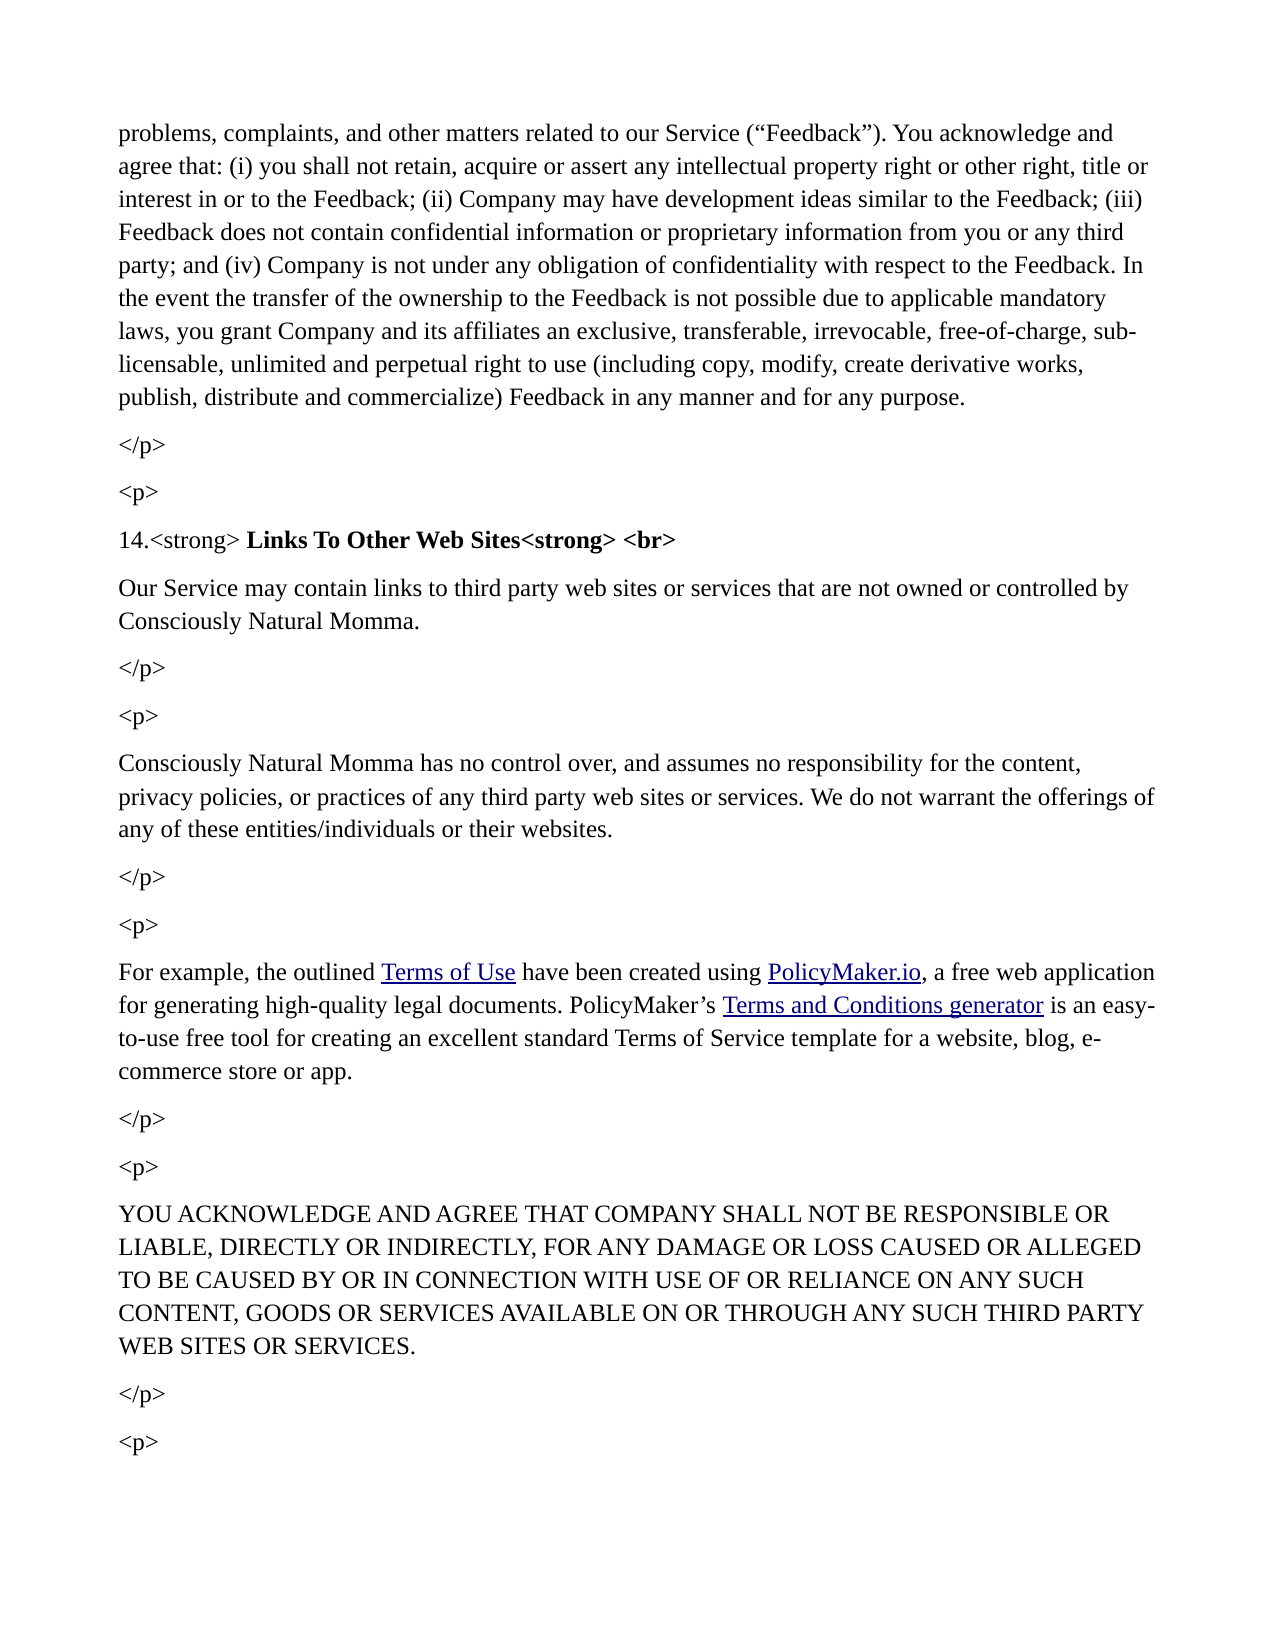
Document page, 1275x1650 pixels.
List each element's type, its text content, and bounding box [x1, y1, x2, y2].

text YOU ACKNOWLEDGE AND AGREE THAT COMPANY SHALL NOT BE RESPONSIBLE OR LIABLE, DIRECTLY OR INDIRECTLY, FOR ANY DAMAGE OR LOSS CAUSED OR ALLEGED TO BE CAUSED BY OR IN CONNECTION WITH USE OF OR RELIANCE ON ANY SUCH CONTENT, GOODS OR SERVICES AVAILABLE ON OR THROUGH ANY SUCH THIRD PARTY WEB SITES OR SERVICES. [118, 1199, 1157, 1360]
text </p> [118, 1379, 1157, 1408]
text </p> [118, 653, 1157, 682]
text Our Service may contain links to third party web sites or services that are not owned or controlled by Consciously Natural Momma. [118, 573, 1157, 634]
text problems, complaints, and other matters related to our Service (“Feedback”). You acknowledge and agree that: (i) you shall not retain, acquire or assert any intellectual property right or other right, title or interest in or to the Feedback; (ii) Company may have development ideas similar to the Feedback; (iii) Feedback does not contain confidential information or proprietary information from you or any third party; and (iv) Company is not under any obligation of confidentiality with respect to the Feedback. In the event the transfer of the ownership to the Feedback is not possible due to applicable mandatory laws, you grant Company and its affiliates an exclusive, transferable, irrevocable, free-of-charge, sub-licensable, unlimited and perpetual right to use (including copy, modify, create derivative works, publish, distribute and commercialize) Feedback in any manner and for any purpose. [118, 118, 1157, 411]
text 14.<strong> Links To Other Web Sites<strong> <br> [118, 525, 1157, 554]
text Consciously Natural Momma has no control over, and assumes no responsibility for the content, privacy policies, or practices of any third party web sites or services. We do not warrant the offerings of any of these entities/individuals or their websites. [118, 748, 1157, 843]
text <p> [118, 1427, 1157, 1455]
text <p> [118, 910, 1157, 938]
text <p> [118, 1152, 1157, 1180]
text </p> [118, 1104, 1157, 1133]
text For example, the outlined Terms of Use have been created using PolicyMaker.io, a free web application for generating high-quality legal documents. PolicyMaker’s Terms and Conditions generator is an easy-to-use free tool for creating an excellent standard Terms of Service template for a website, blog, e-commerce store or app. [118, 957, 1157, 1085]
text <p> [118, 477, 1157, 506]
text </p> [118, 862, 1157, 891]
text <p> [118, 701, 1157, 730]
text </p> [118, 430, 1157, 459]
